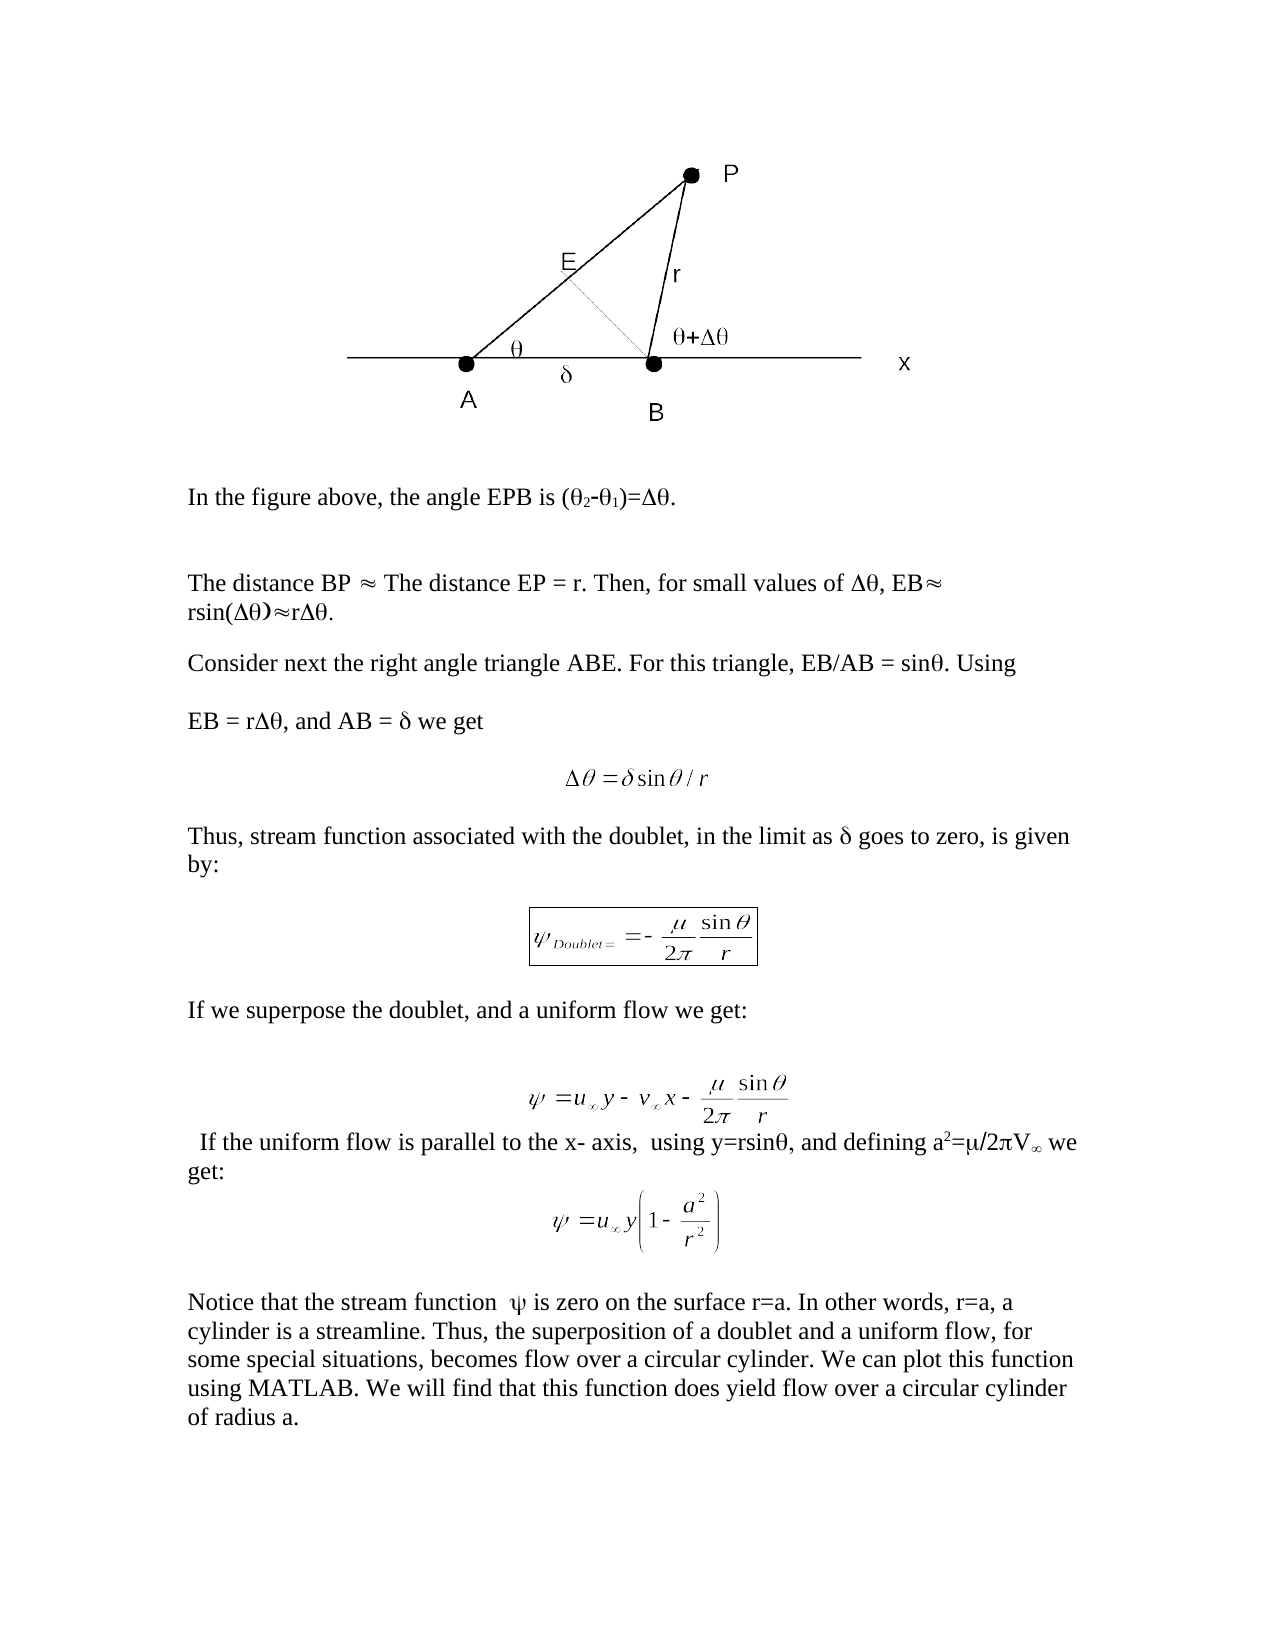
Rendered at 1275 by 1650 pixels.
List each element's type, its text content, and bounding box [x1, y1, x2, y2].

text If the uniform flow is parallel to the x- axis, using y=rsin and defining a2=V we get: [187, 1052, 1087, 1185]
text Thus, stream function associated with the doublet, in the limit as  goes to zero, is given by: [187, 821, 1087, 878]
text EB = r, and AB =  we get [187, 706, 1087, 734]
text In the figure above, the angle EPB is (1)=. [187, 482, 1087, 511]
text Notice that the stream function  is zero on the surface r=a. In other words, r=a, a cylinder is a streamline. Thus, the superposition of a doublet and a uniform flow, for some special situations, becomes flow over a circular cylinder. We can plot this function using MATLAB. We will find that this function does yield flow over a circular cylinder of radius a. [187, 1287, 1087, 1431]
text If we superpose the doublet, and a uniform flow we get: [187, 995, 1087, 1023]
subtitle Consider next the right angle triangle ABE. For this triangle, EB/AB = sin. Using [187, 648, 1087, 677]
text The distance BP  The distance EP = r. Then, for small values of , EB rsin(r [187, 568, 1087, 626]
